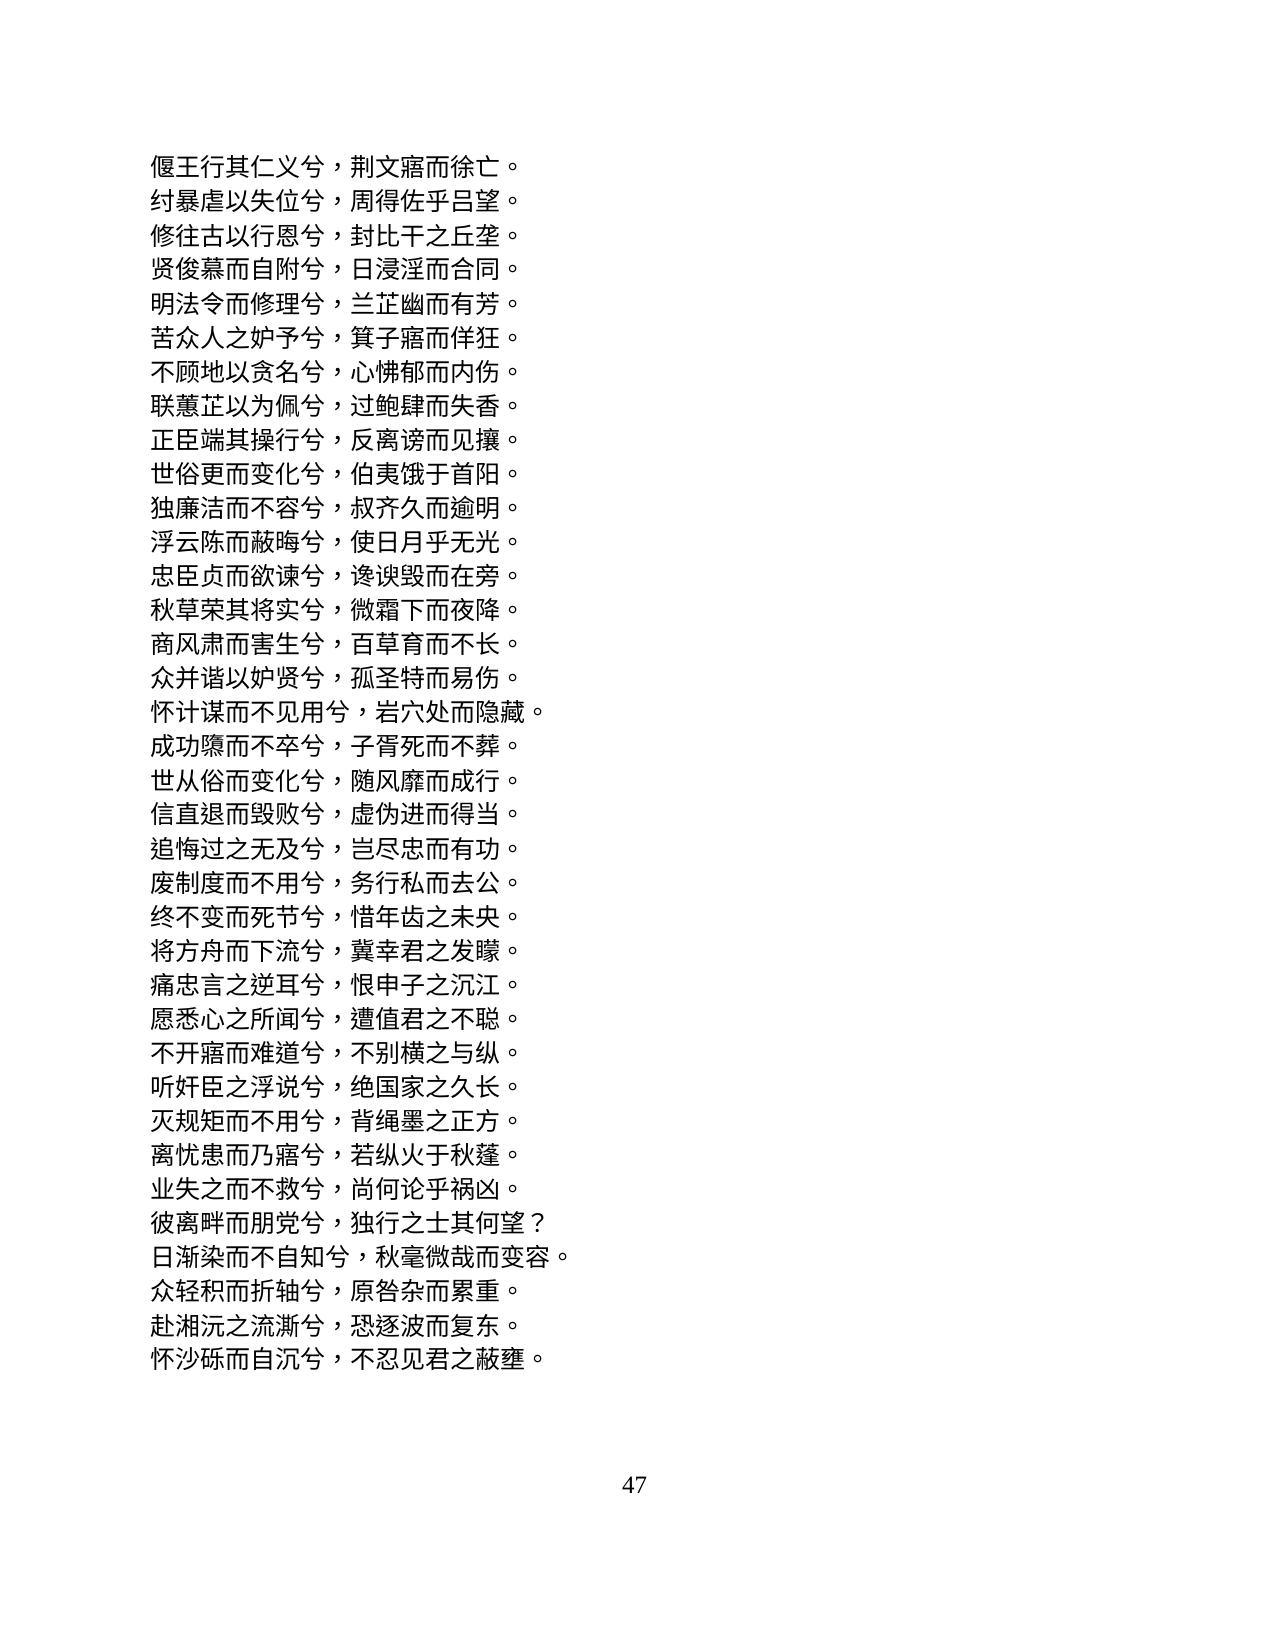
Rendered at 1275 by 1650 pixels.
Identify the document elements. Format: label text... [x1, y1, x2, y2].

text 偃王行其仁义兮，荆文寤而徐亡。 纣暴虐以失位兮，周得佐乎吕望。 修往古以行恩兮，封比干之丘垄。 贤俊慕而自附兮，日浸淫而合同。 明法令而修理兮，兰芷幽而有芳。 苦众人之妒予兮，箕子寤而佯狂。 不顾地以贪名兮，心怫郁而内伤。 联蕙芷以为佩兮，过鲍肆而失香。 正臣端其操行兮，反离谤而见攘。 世俗更而变化兮，伯夷饿于首阳。 独廉洁而不容兮，叔齐久而逾明。 浮云陈而蔽晦兮，使日月乎无光。 忠臣贞而欲谏兮，谗谀毁而在旁。 秋草荣其将实兮，微霜下而夜降。 商风肃而害生兮，百草育而不长。 众并谐以妒贤兮，孤圣特而易伤。 怀计谋而不见用兮，岩穴处而隐藏。 成功隳而不卒兮，子胥死而不葬。 世从俗而变化兮，随风靡而成行。 信直退而毁败兮，虚伪进而得当。 追悔过之无及兮，岂尽忠而有功。 废制度而不用兮，务行私而去公。 终不变而死节兮，惜年齿之未央。 将方舟而下流兮，冀幸君之发矇。 痛忠言之逆耳兮，恨申子之沉江。 愿悉心之所闻兮，遭值君之不聪。 不开寤而难道兮，不别横之与纵。 听奸臣之浮说兮，绝国家之久长。 灭规矩而不用兮，背绳墨之正方。 离忧患而乃寤兮，若纵火于秋蓬。 业失之而不救兮，尚何论乎祸凶。 彼离畔而朋党兮，独行之士其何望？ 日渐染而不自知兮，秋毫微哉而变容。 众轻积而折轴兮，原咎杂而累重。 赴湘沅之流澌兮，恐逐波而复东。 怀沙砾而自沉兮，不忍见君之蔽壅。 [150, 150, 1125, 1376]
